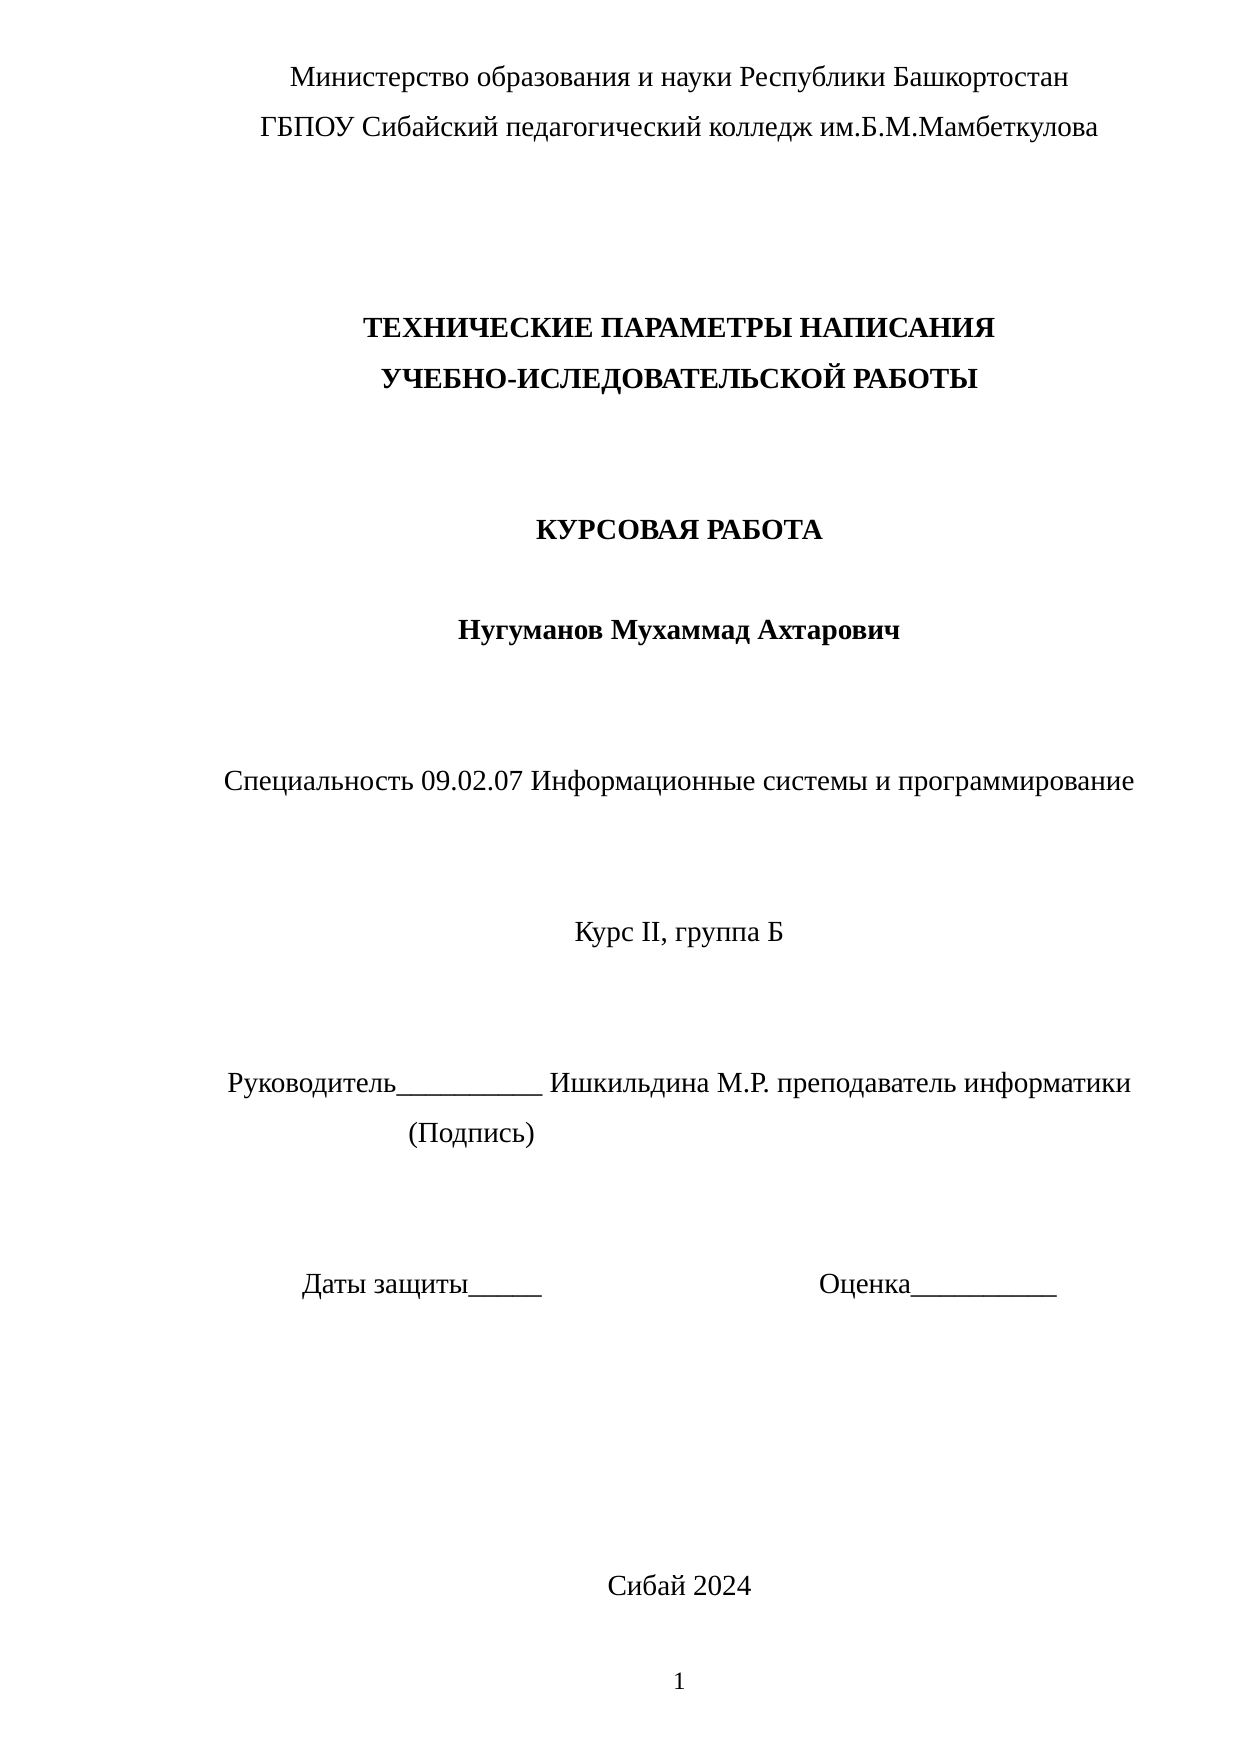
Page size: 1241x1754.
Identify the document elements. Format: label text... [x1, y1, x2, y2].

text (Подпись) [177, 1116, 1181, 1149]
text Нугуманов Мухаммад Ахтарович [177, 612, 1181, 646]
text Специальность 09.02.07 Информационные системы и программирование [177, 763, 1181, 797]
text ТЕХНИЧЕСКИЕ ПАРАМЕТРЫ НАПИСАНИЯ [177, 311, 1181, 344]
text КУРСОВАЯ РАБОТА [177, 512, 1181, 545]
text Сибай 2024 [177, 1568, 1181, 1602]
text Даты защиты_____ Оценка__________ [177, 1267, 1181, 1300]
text Курс II, группа Б [177, 914, 1181, 948]
text ГБПОУ Сибайский педагогический колледж им.Б.М.Мамбеткулова [177, 109, 1181, 143]
text Министерство образования и науки Республики Башкортостан [177, 59, 1181, 93]
text Руководитель__________ Ишкильдина М.Р. преподаватель информатики [177, 1065, 1181, 1099]
text УЧЕБНО-ИСЛЕДОВАТЕЛЬСКОЙ РАБОТЫ [177, 361, 1181, 394]
